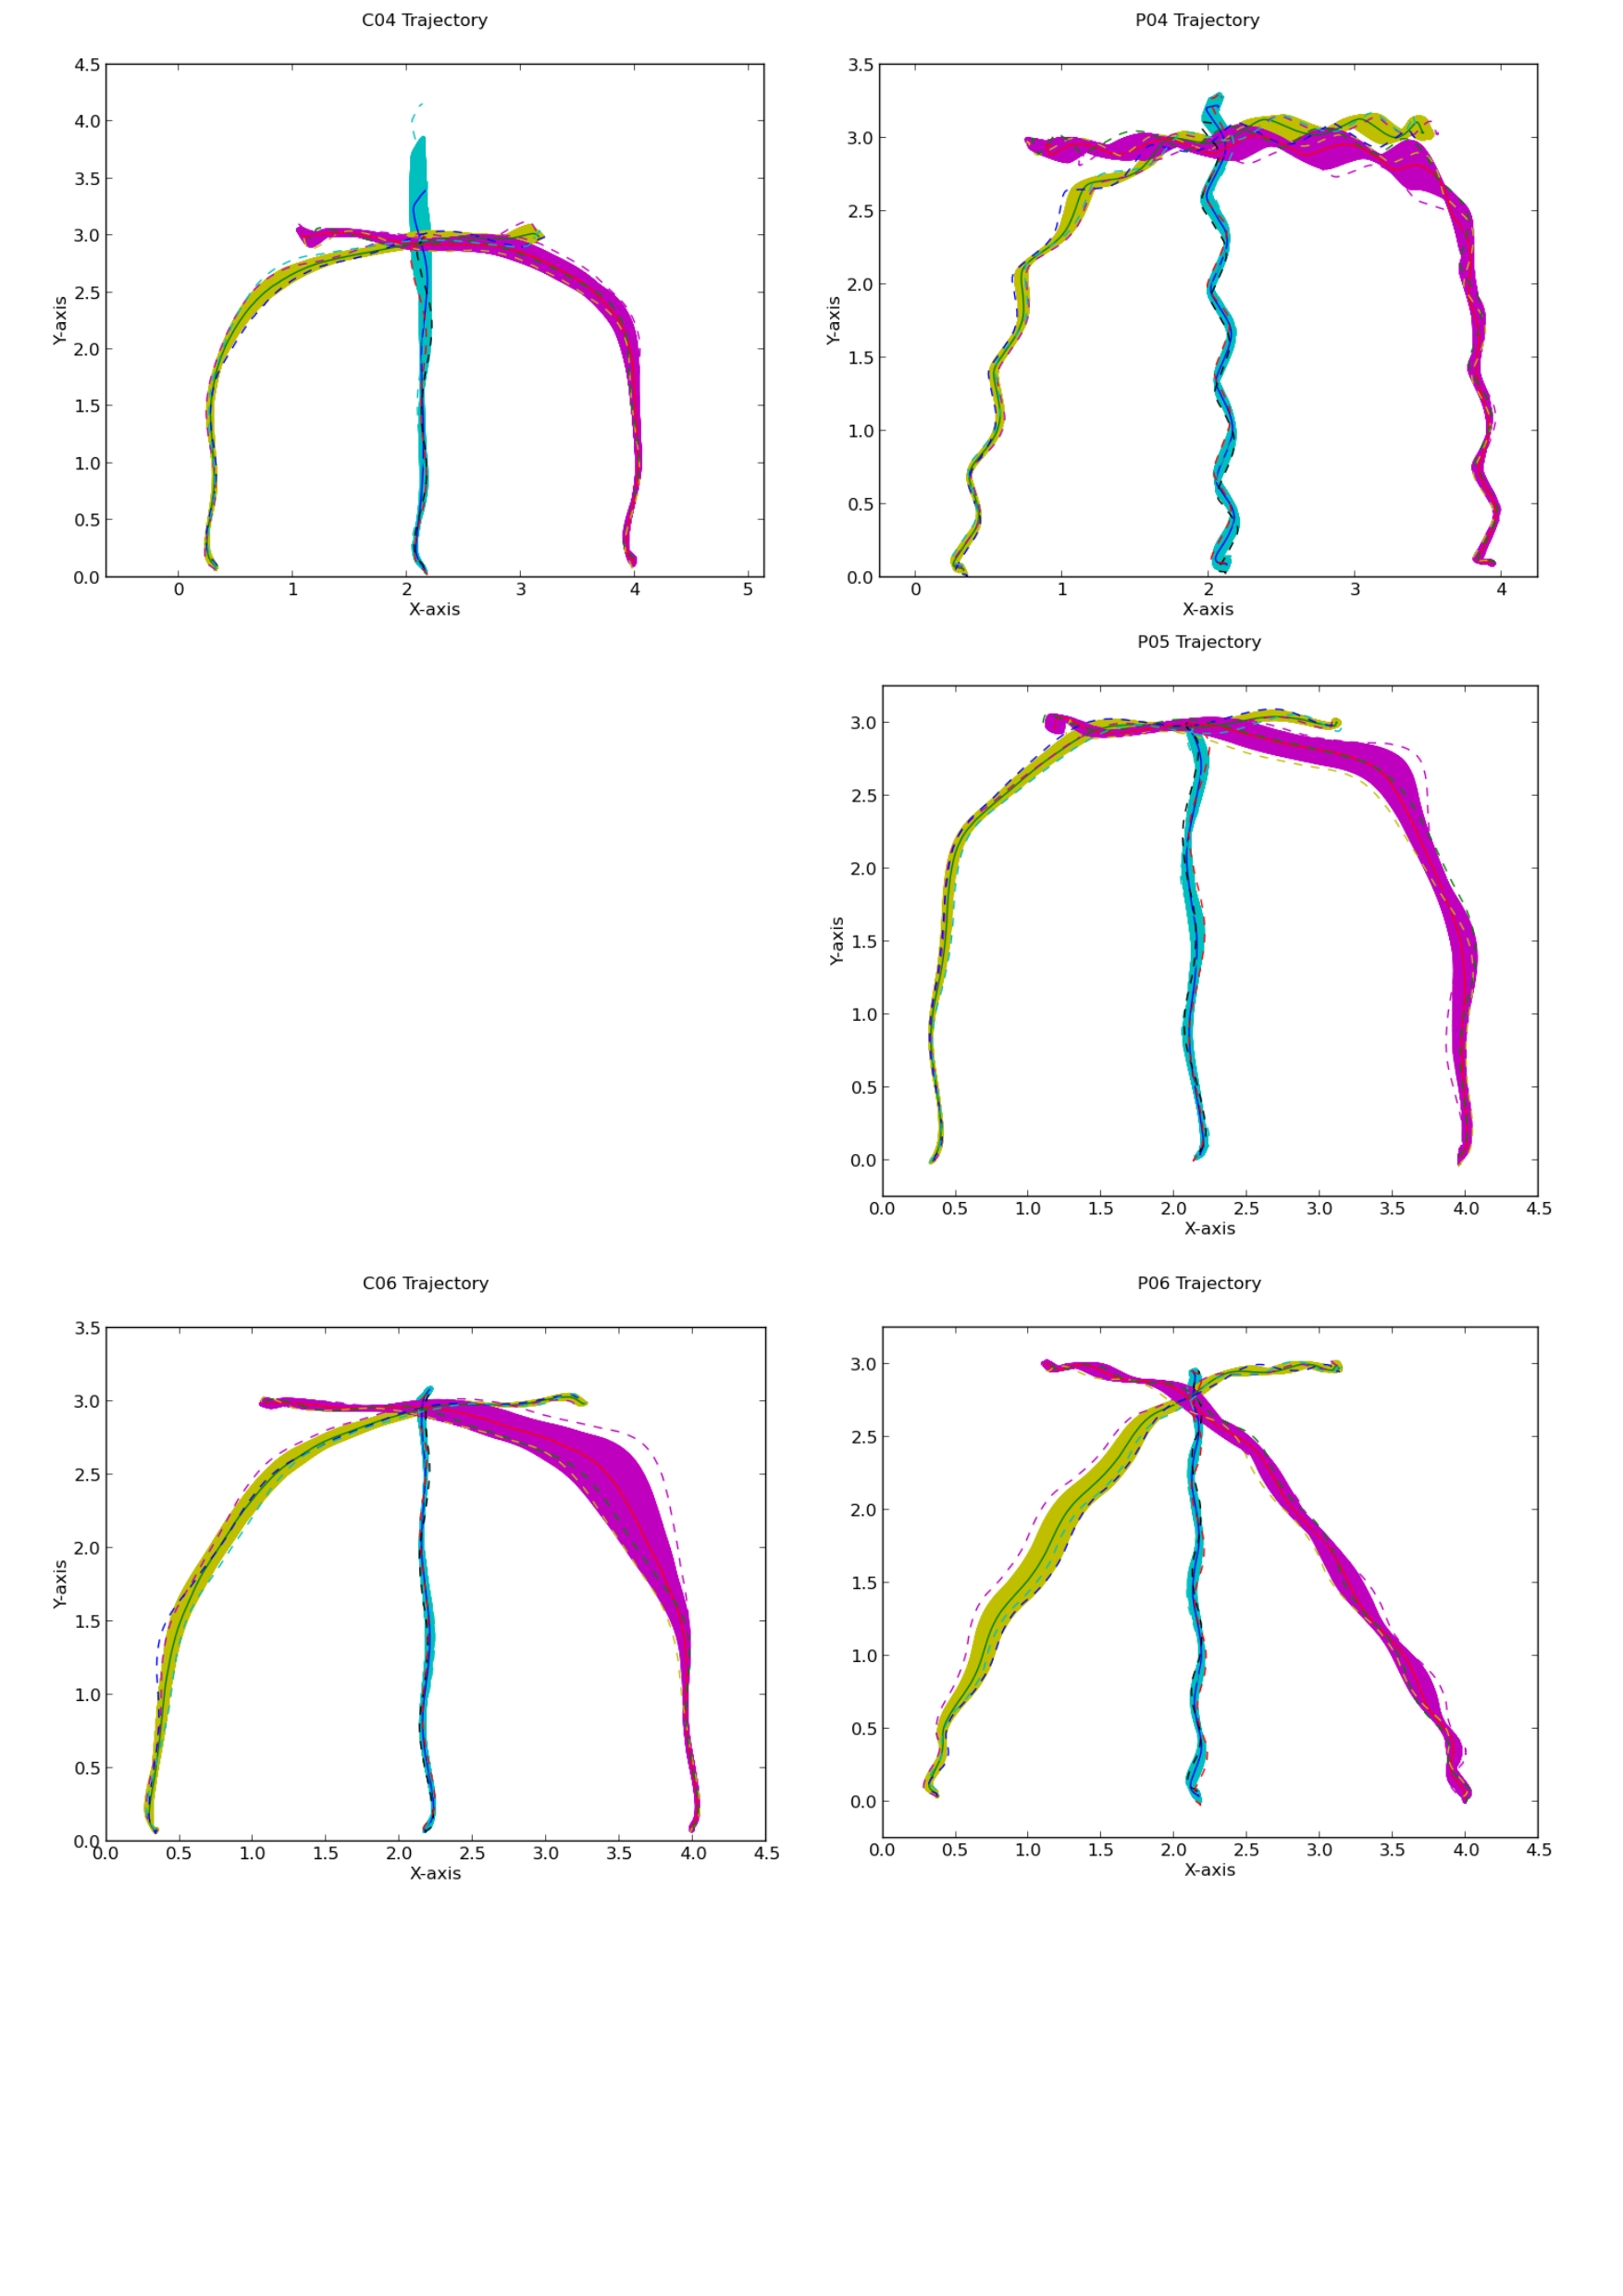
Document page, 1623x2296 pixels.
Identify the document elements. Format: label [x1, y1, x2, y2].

picture [0, 1, 1623, 1260]
picture [0, 1264, 1623, 1905]
